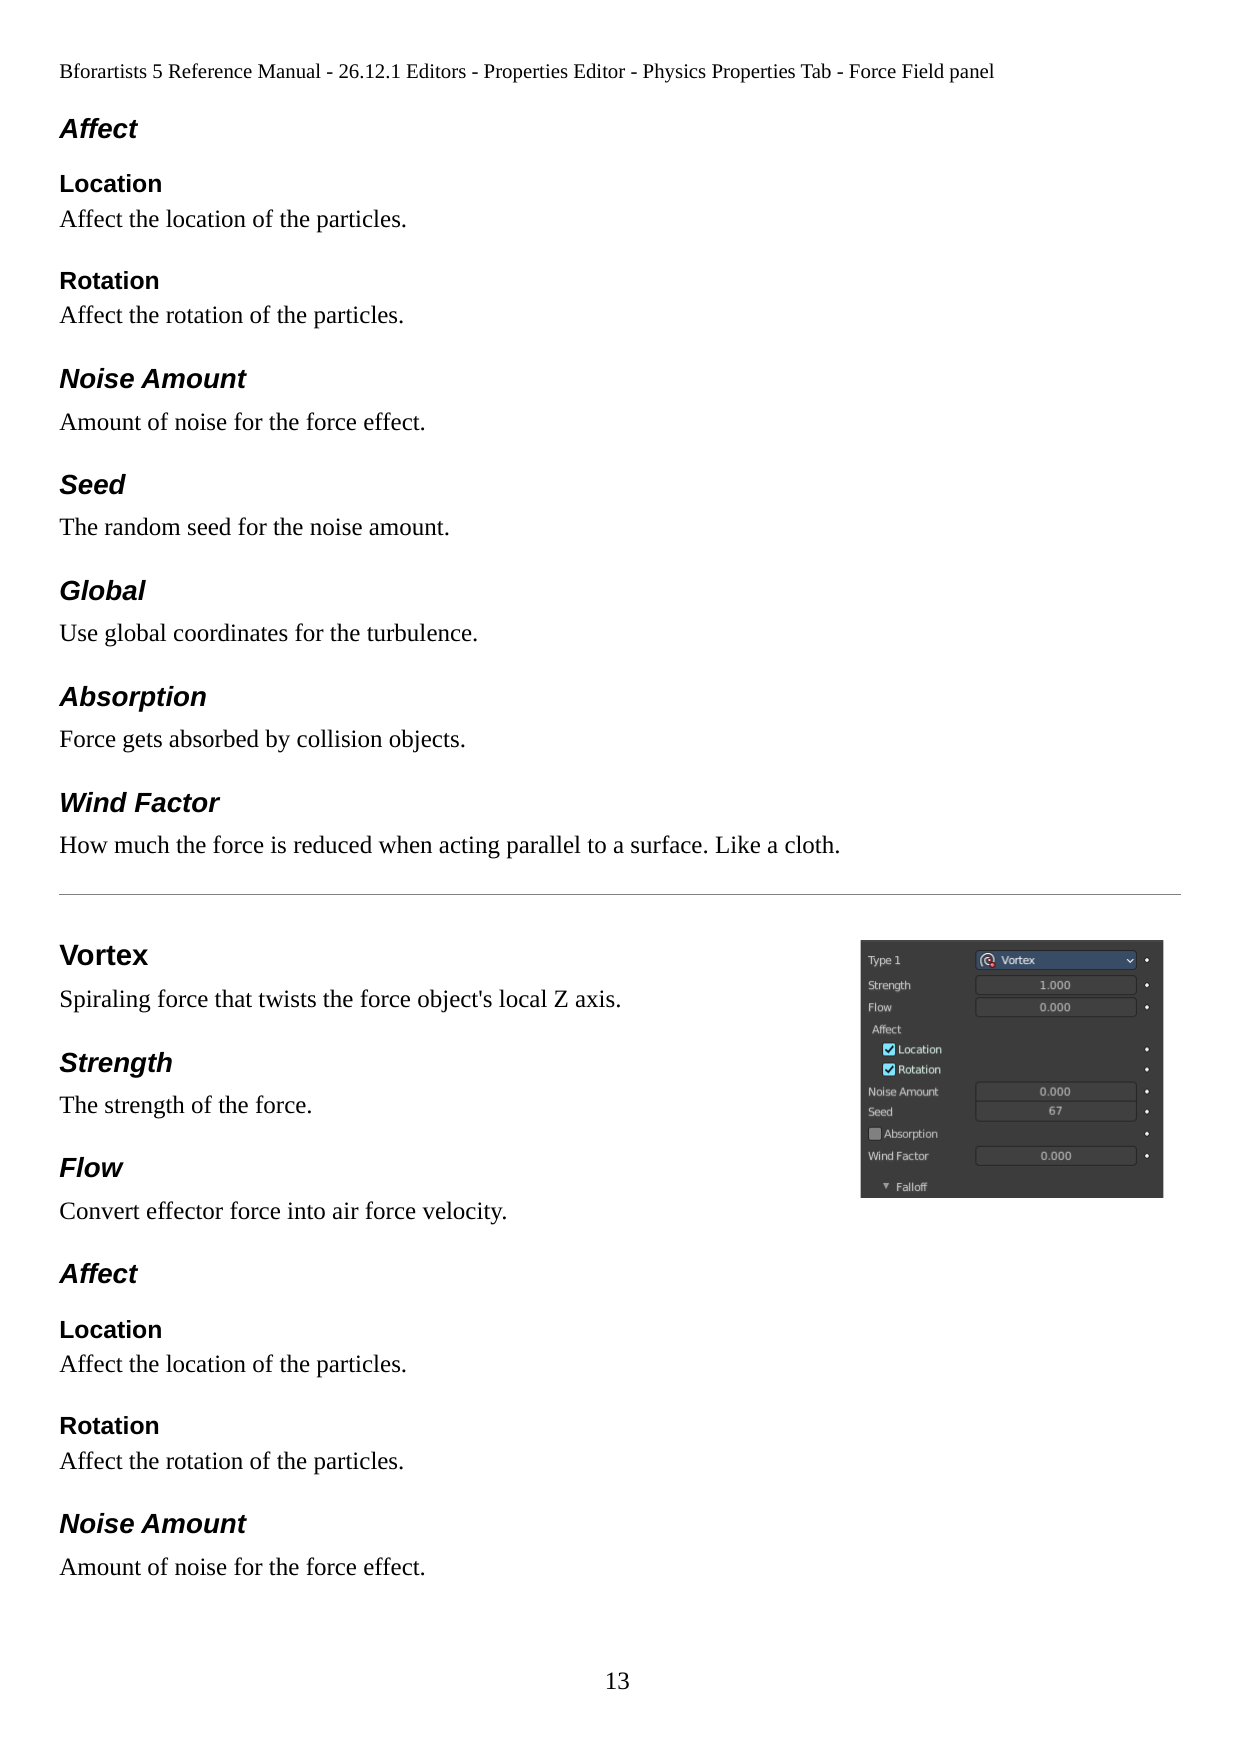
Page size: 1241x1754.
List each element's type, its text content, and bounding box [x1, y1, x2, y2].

subtitle Affect [59, 1258, 1181, 1290]
subtitle Flow [59, 1152, 860, 1184]
subtitle Global [59, 574, 1181, 606]
text Force gets absorbed by collision objects. [59, 724, 1181, 753]
subtitle Strength [59, 1046, 860, 1078]
subtitle Absorption [59, 680, 1181, 712]
text Use global coordinates for the turbulence. [59, 618, 1181, 647]
subtitle Affect [59, 113, 1181, 144]
text Affect the rotation of the particles. [59, 1446, 1181, 1474]
text The strength of the force. [59, 1090, 860, 1119]
subtitle Wind Factor [59, 786, 1181, 818]
subtitle Vortex [59, 938, 1181, 972]
subtitle Rotation [59, 1411, 1181, 1439]
subtitle Location [59, 169, 1181, 198]
text The random seed for the noise amount. [59, 512, 1181, 541]
subtitle Noise Amount [59, 362, 1181, 394]
subtitle [1164, 1046, 1181, 1078]
text Amount of noise for the force effect. [59, 1552, 1181, 1581]
text Amount of noise for the force effect. [59, 407, 1181, 435]
text Spiraling force that twists the force object's local Z axis. [59, 984, 860, 1013]
text Affect the rotation of the particles. [59, 301, 1181, 329]
text Affect the location of the particles. [59, 204, 1181, 233]
subtitle [1164, 1152, 1181, 1184]
text Affect the location of the particles. [59, 1349, 1181, 1378]
subtitle Noise Amount [59, 1507, 1181, 1539]
subtitle Seed [59, 468, 1181, 500]
picture [860, 940, 1164, 1198]
subtitle Location [59, 1315, 1181, 1343]
subtitle Rotation [59, 266, 1181, 294]
text Convert effector force into air force velocity. [59, 1196, 1181, 1225]
text How much the force is reduced when acting parallel to a surface. Like a cloth. [59, 830, 1181, 859]
